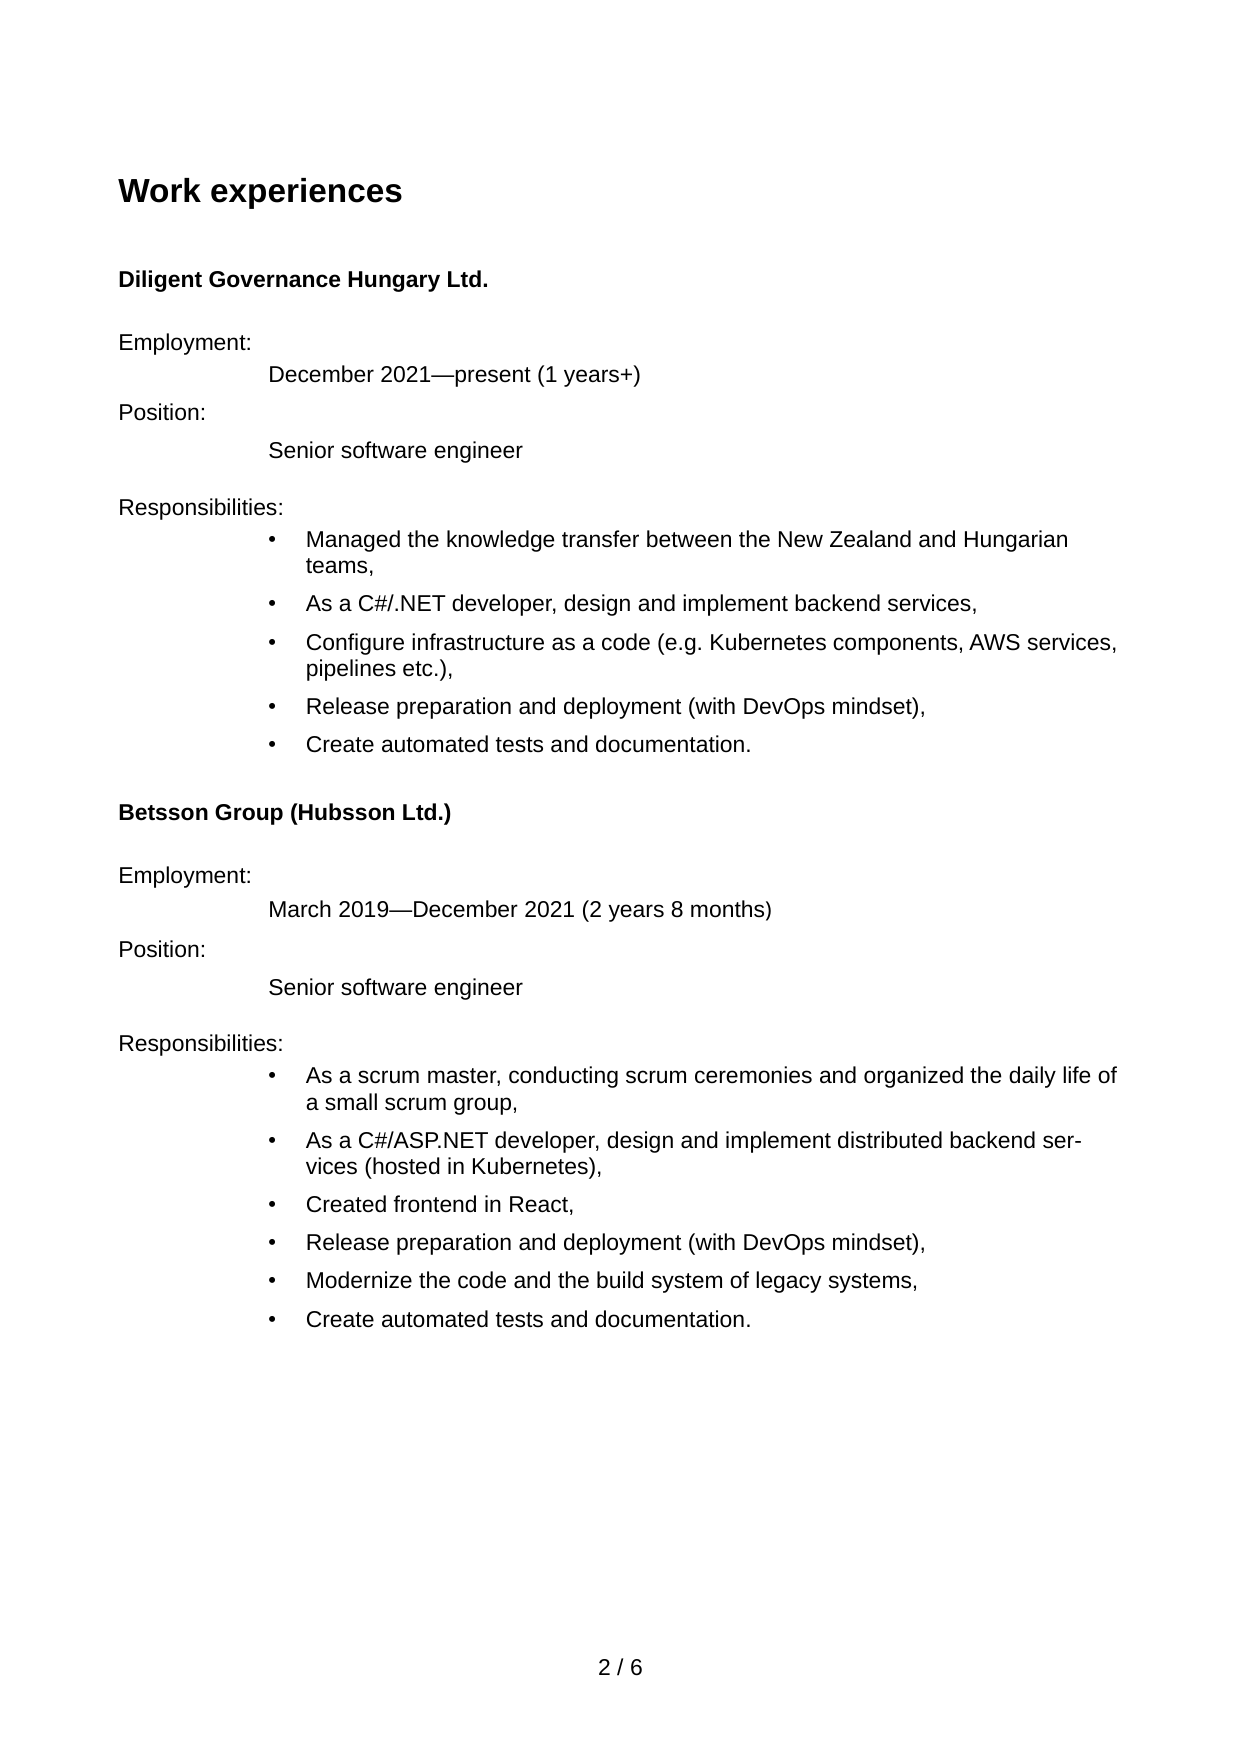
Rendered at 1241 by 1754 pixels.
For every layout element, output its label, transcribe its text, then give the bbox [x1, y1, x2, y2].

subtitle Work experiences [118, 171, 1122, 210]
list As a C#/ASP.NET developer, design and implement distributed back­end ser­vices (hos­ted in Kubernetes), [268, 1127, 1122, 1179]
list Modernize the code and the build system of legacy systems, [268, 1267, 1122, 1294]
list Managed the knowledge transfer between the New Zealand and Hungarian teams, [268, 526, 1122, 578]
list As a scrum master, conducting scrum ceremonies and organized the daily life of a small scrum group, [268, 1062, 1122, 1115]
list Create automated tests and documentation. [268, 1306, 1122, 1332]
text Senior software engineer [118, 974, 1122, 1000]
list Created frontend in React, [268, 1191, 1122, 1217]
title Responsibilities: [118, 1030, 1122, 1056]
text Position: [118, 399, 1122, 426]
text December 2021—present (1 years+) [118, 361, 1122, 387]
list Release preparation and deployment (with DevOps mindset), [268, 1229, 1122, 1256]
list Release preparation and deployment (with DevOps mindset), [268, 693, 1122, 719]
list Configure infrastructure as a code (e.g. Kubernetes components, AWS services, pipelines etc.), [268, 628, 1122, 681]
subtitle Diligent Governance Hungary Ltd. [118, 266, 1122, 293]
text Position: [118, 936, 1122, 962]
text March 2019—December 2021 (2 years 8 months) [118, 894, 1122, 924]
title Employment: [118, 329, 1122, 355]
list Create automated tests and documentation. [268, 731, 1122, 757]
list As a C#/.NET developer, design and implement backend services, [268, 590, 1122, 617]
subtitle Betsson Group (Hubsson Ltd.) [118, 799, 1122, 826]
text Senior software engineer [118, 437, 1122, 464]
title Employment: [118, 862, 1122, 888]
title Responsibilities: [118, 493, 1122, 520]
